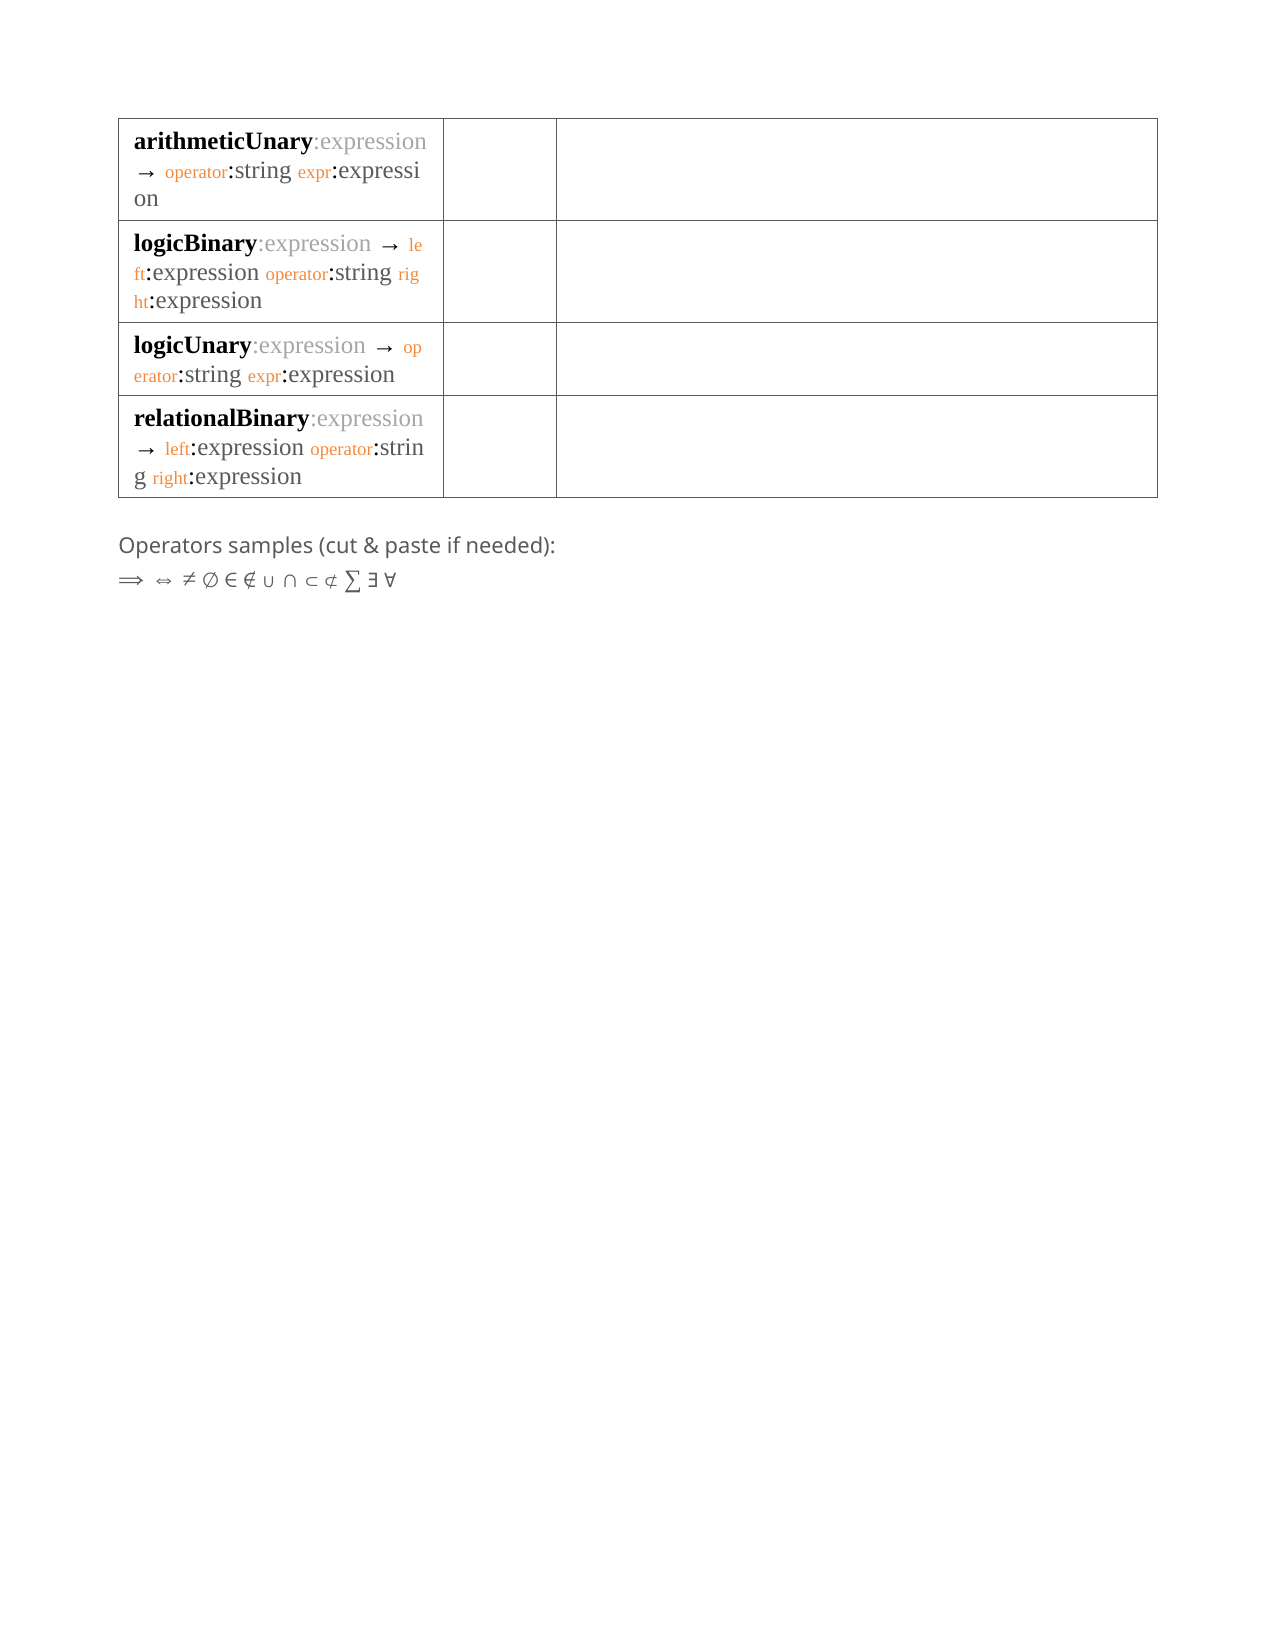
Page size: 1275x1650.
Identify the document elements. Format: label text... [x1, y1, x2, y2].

table_cell [557, 221, 1157, 322]
table_cell [444, 119, 556, 220]
table_cell [557, 119, 1157, 220]
table_cell [557, 323, 1157, 395]
table_cell logicBinary:expression → left:expression operator:string right:expression [119, 221, 443, 322]
table_cell [557, 396, 1157, 497]
text Operators samples (cut & paste if needed): ⇒ ⇔ ≠ ∅ ∈ ∉ ∪ ∩ ⊂ ⊄ ∑ ∃ ∀ [118, 498, 1157, 593]
table_cell [444, 396, 556, 497]
table_cell logicUnary:expression → operator:string expr:expression [119, 323, 443, 395]
table_cell [444, 323, 556, 395]
table_cell relationalBinary:expression → left:expression operator:string right:expression [119, 396, 443, 497]
table_cell arithmeticUnary:expression → operator:string expr:expression [119, 119, 443, 220]
table_cell [444, 221, 556, 322]
